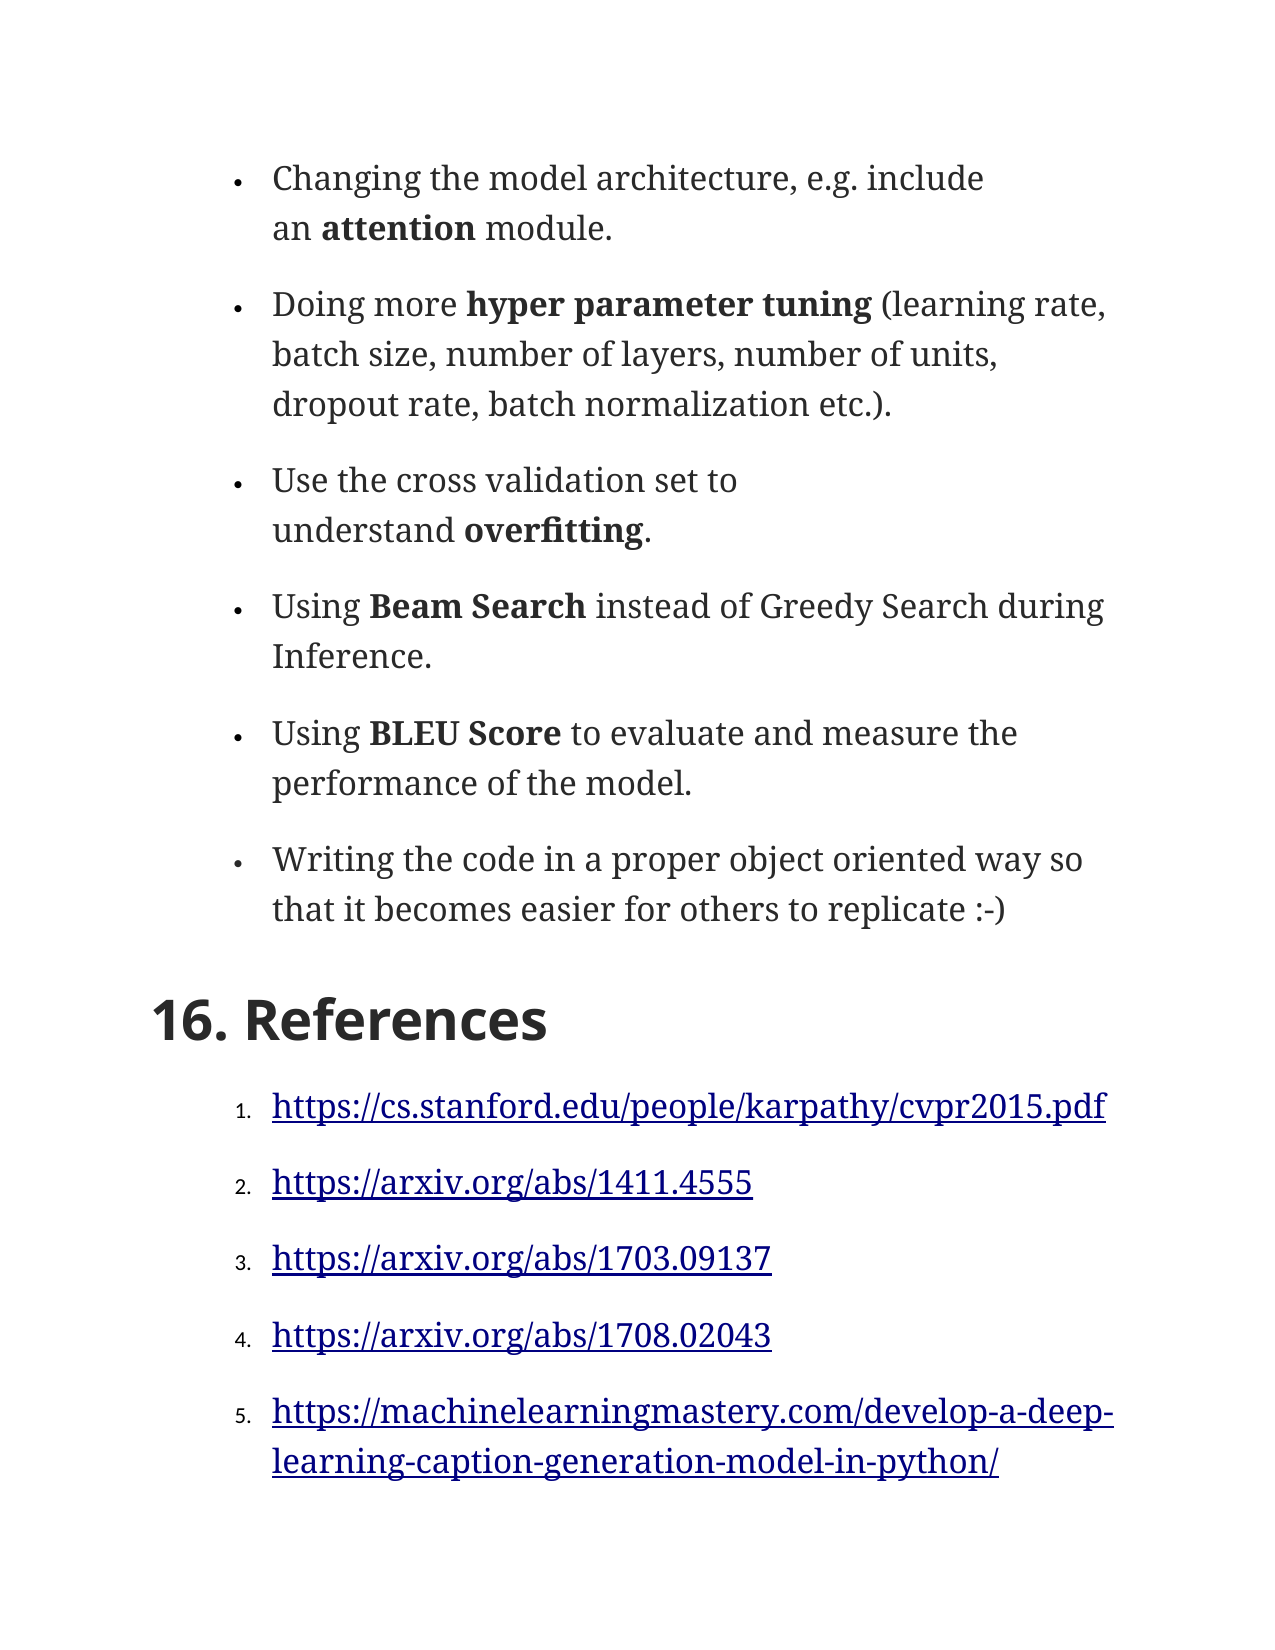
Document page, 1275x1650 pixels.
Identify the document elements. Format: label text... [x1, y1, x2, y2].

list Using Beam Search instead of Greedy Search during Inference. [234, 579, 1125, 679]
list https://arxiv.org/abs/1708.02043 [234, 1307, 1125, 1357]
list Writing the code in a proper object oriented way so that it becomes easier for others to replicate :-) [234, 831, 1125, 931]
list Changing the model architecture, e.g. include an attention module. [234, 150, 1125, 250]
list https://machinelearningmastery.com/develop-a-deep-learning-caption-generation-model-in-python/ [234, 1383, 1125, 1483]
list https://cs.stanford.edu/people/karpathy/cvpr2015.pdf [234, 1078, 1125, 1128]
list Use the cross validation set to understand overfitting. [234, 452, 1125, 552]
list Doing more hyper parameter tuning (learning rate, batch size, number of layers, number of units, dropout rate, batch normalization etc.). [234, 276, 1125, 426]
list https://arxiv.org/abs/1703.09137 [234, 1231, 1125, 1281]
list https://arxiv.org/abs/1411.4555 [234, 1154, 1125, 1204]
subtitle 16. References [150, 980, 1125, 1057]
list Using BLEU Score to evaluate and measure the performance of the model. [234, 705, 1125, 805]
